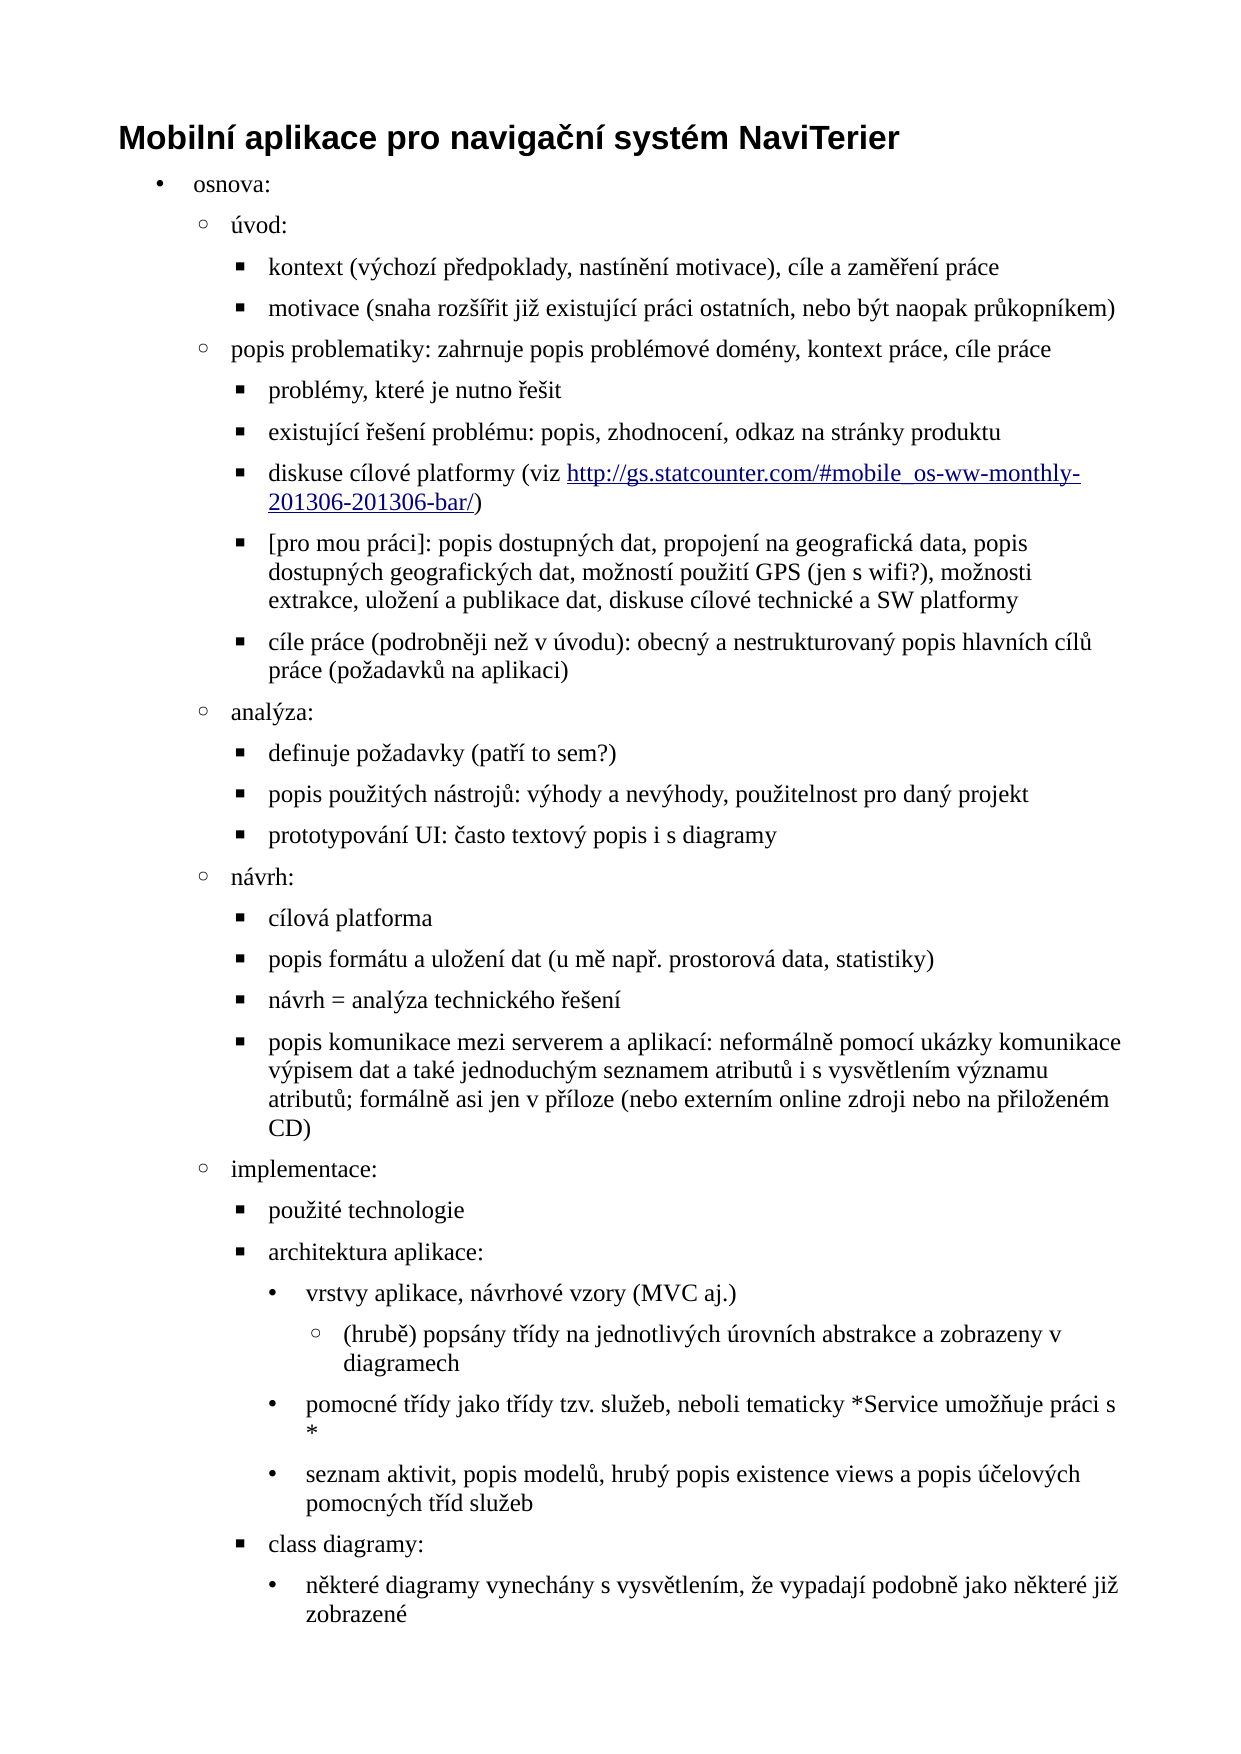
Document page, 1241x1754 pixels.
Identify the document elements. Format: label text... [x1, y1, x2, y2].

list použité technologie [231, 1196, 1122, 1224]
list (hrubě) popsány třídy na jednotlivých úrovních abstrakce a zobrazeny v diagramech [306, 1319, 1122, 1377]
list návrh: [193, 862, 1122, 891]
list popis komunikace mezi serverem a aplikací: neformálně pomocí ukázky komunikace výpisem dat a také jednoduchým seznamem atributů i s vysvětlením významu atributů; formálně asi jen v příloze (nebo externím online zdroji nebo na přiloženém CD) [231, 1027, 1122, 1142]
list popis použitých nástrojů: výhody a nevýhody, použitelnost pro daný projekt [231, 779, 1122, 808]
list popis formátu a uložení dat (u mě např. prostorová data, statistiky) [231, 944, 1122, 973]
list vrstvy aplikace, návrhové vzory (MVC aj.) [268, 1278, 1122, 1307]
list motivace (snaha rozšířit již existující práci ostatních, nebo být naopak průkopníkem) [231, 293, 1122, 322]
list prototypování UI: často textový popis i s diagramy [231, 821, 1122, 849]
list [pro mou práci]: popis dostupných dat, propojení na geografická data, popis dostupných geografických dat, možností použití GPS (jen s wifi?), možnosti extrakce, uložení a publikace dat, diskuse cílové technické a SW platformy [231, 528, 1122, 614]
list úvod: [193, 211, 1122, 239]
list definuje požadavky (patří to sem?) [231, 738, 1122, 767]
list existující řešení problému: popis, zhodnocení, odkaz na stránky produktu [231, 417, 1122, 446]
list architektura aplikace: [231, 1237, 1122, 1266]
list některé diagramy vynechány s vysvětlením, že vypadají podobně jako některé již zobrazené [268, 1571, 1122, 1628]
list popis problematiky: zahrnuje popis problémové domény, kontext práce, cíle práce [193, 334, 1122, 363]
list pomocné třídy jako třídy tzv. služeb, neboli tematicky *Service umožňuje práci s * [268, 1389, 1122, 1447]
list problémy, které je nutno řešit [231, 376, 1122, 404]
list kontext (výchozí předpoklady, nastínění motivace), cíle a zaměření práce [231, 252, 1122, 281]
list cílová platforma [231, 903, 1122, 932]
list osnova: [156, 169, 1122, 198]
list implementace: [193, 1154, 1122, 1183]
list class diagramy: [231, 1529, 1122, 1558]
list analýza: [193, 697, 1122, 726]
subtitle Mobilní aplikace pro navigační systém NaviTerier [118, 118, 1122, 157]
list seznam aktivit, popis modelů, hrubý popis existence views a popis účelových pomocných tříd služeb [268, 1459, 1122, 1517]
list diskuse cílové platformy (viz http://gs.statcounter.com/#mobile_os-ww-monthly-201306-201306-bar/) [231, 458, 1122, 516]
list návrh = analýza technického řešení [231, 986, 1122, 1014]
list cíle práce (podrobněji než v úvodu): obecný a nestrukturovaný popis hlavních cílů práce (požadavků na aplikaci) [231, 627, 1122, 684]
